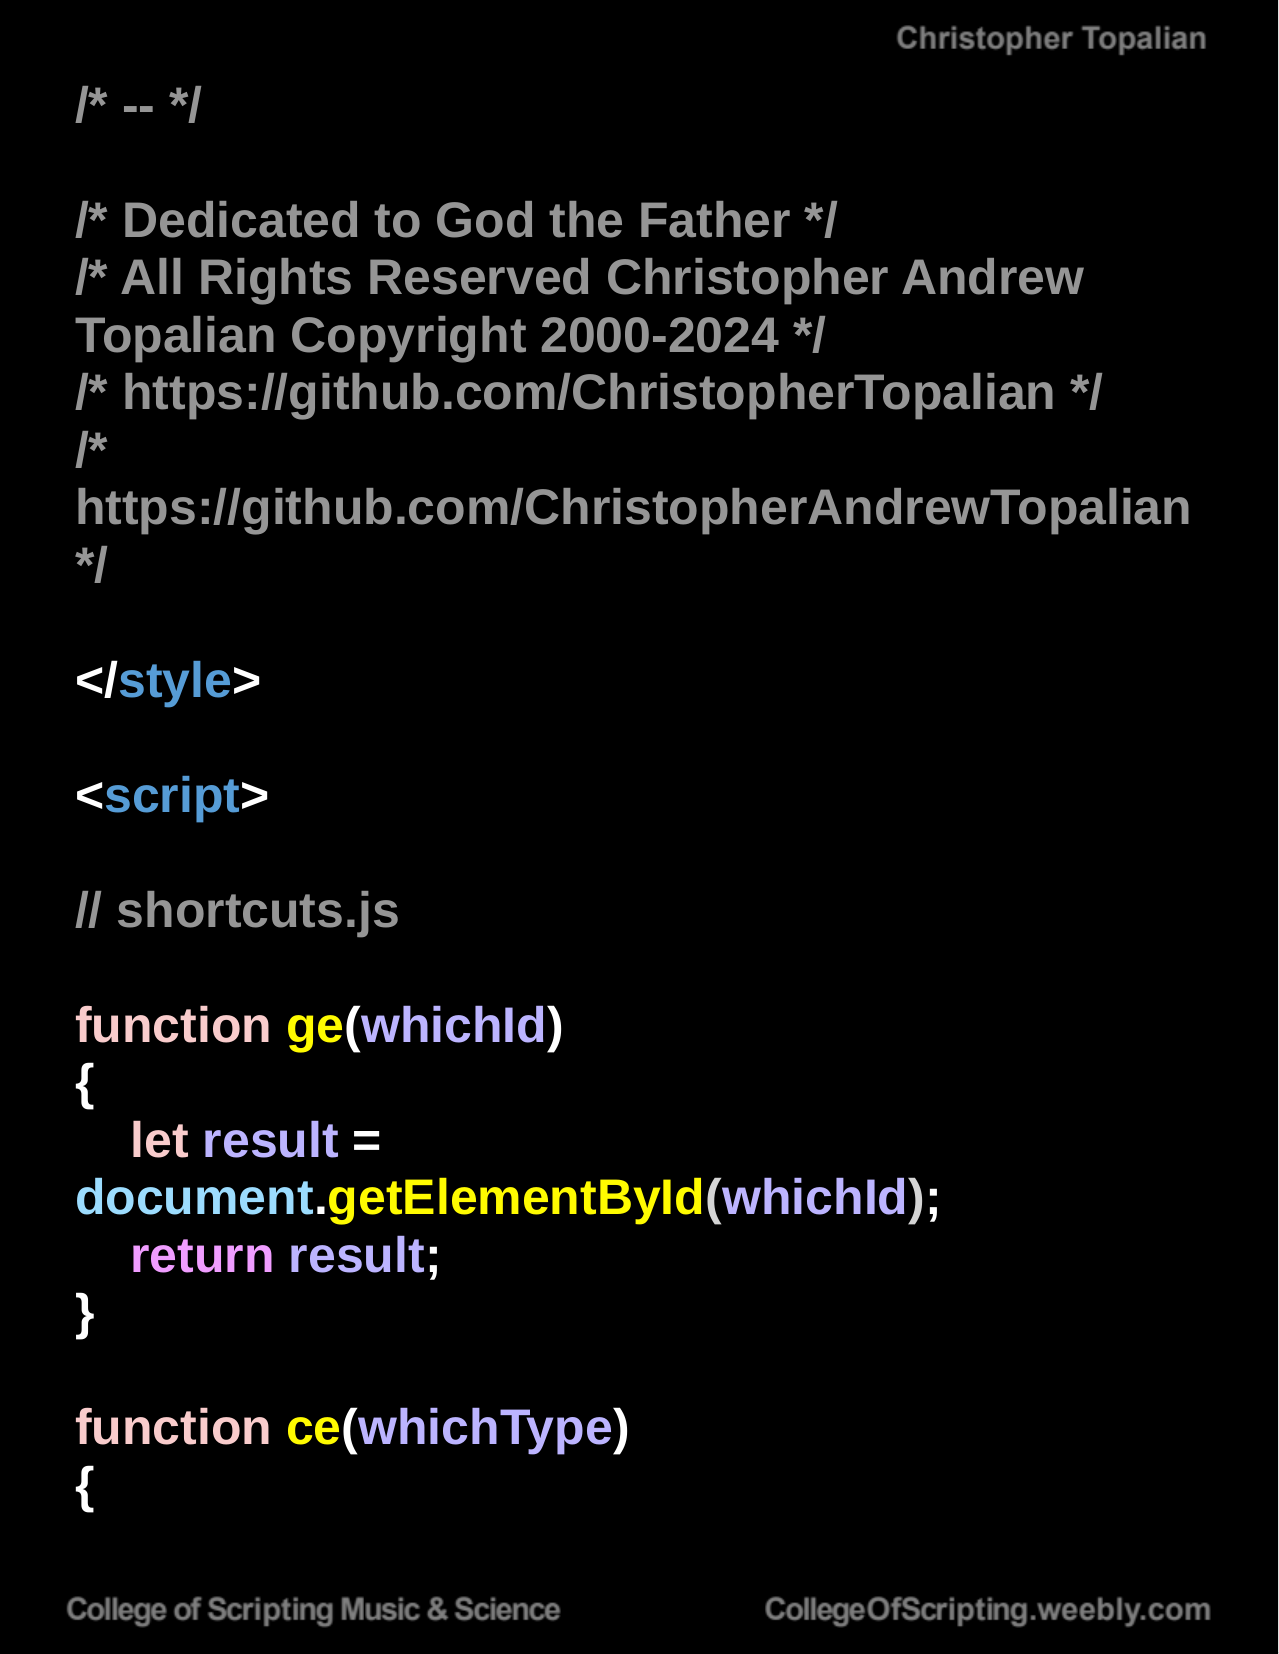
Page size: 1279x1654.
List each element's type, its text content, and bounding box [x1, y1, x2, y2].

text let result = document.getElementById(whichId); [75, 1110, 1203, 1225]
text /* All Rights Reserved Christopher Andrew Topalian Copyright 2000-2024 */ [75, 247, 1203, 362]
text <script> [75, 765, 1203, 822]
text } [75, 1282, 1203, 1340]
text </style> [75, 650, 1203, 707]
text { [75, 1052, 1203, 1110]
text function ge(whichId) [75, 995, 1203, 1052]
text /* https://github.com/ChristopherAndrewTopalian */ [75, 420, 1203, 592]
text /* https://github.com/ChristopherTopalian */ [75, 362, 1203, 420]
text return result; [75, 1225, 1203, 1282]
text /* -- */ [75, 75, 1203, 132]
text function ce(whichType) [75, 1397, 1203, 1455]
text { [75, 1455, 1203, 1512]
text /* Dedicated to God the Father */ [75, 190, 1203, 247]
text // shortcuts.js [75, 880, 1203, 937]
